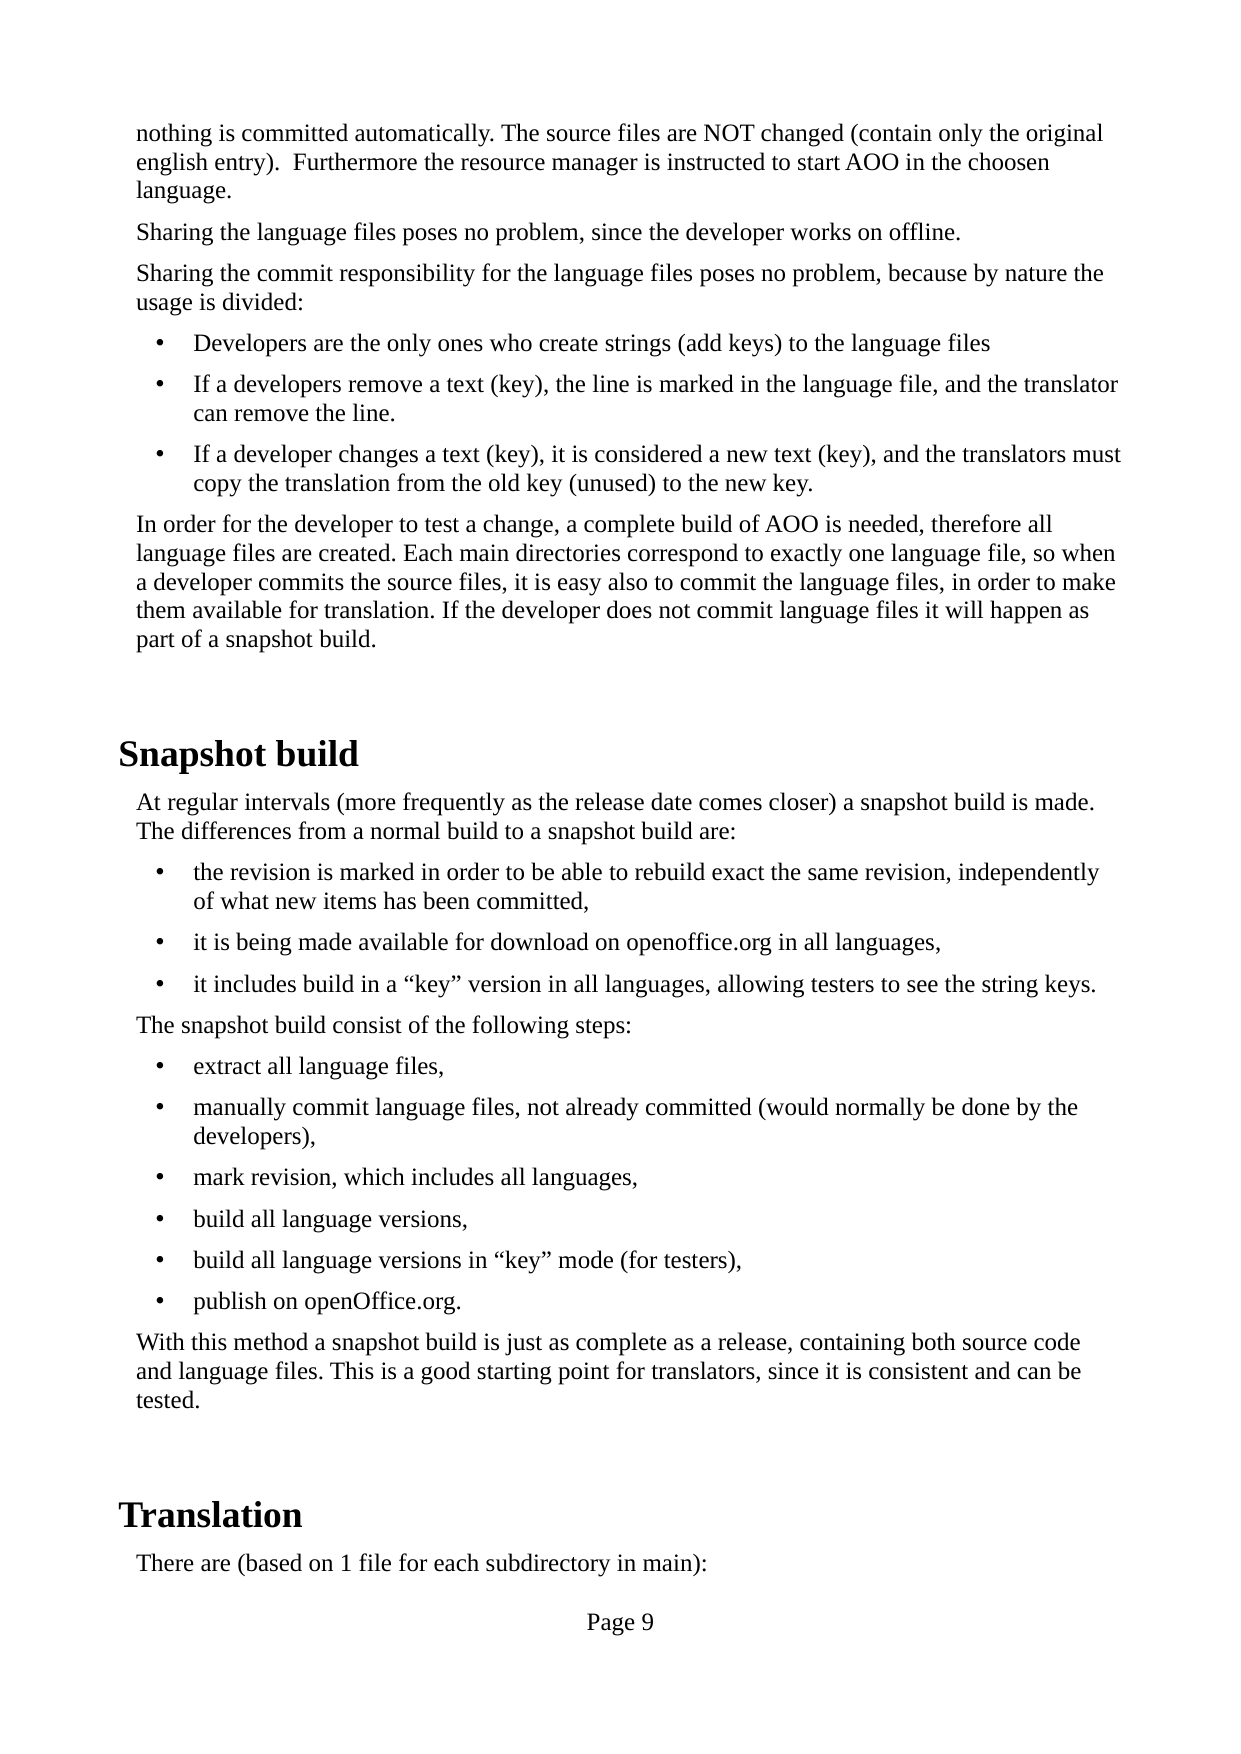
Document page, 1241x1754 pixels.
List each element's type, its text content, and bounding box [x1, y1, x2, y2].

subtitle Snapshot build [118, 732, 1122, 775]
list it is being made available for download on openoffice.org in all languages, [156, 927, 1122, 956]
text With this method a snapshot build is just as complete as a release, containing both source code and language files. This is a good starting point for translators, since it is consistent and can be tested. [136, 1327, 1122, 1414]
list mark revision, which includes all languages, [156, 1162, 1122, 1191]
list Developers are the only ones who create strings (add keys) to the language files [156, 328, 1122, 357]
list manually commit language files, not already committed (would normally be done by the developers), [156, 1092, 1122, 1150]
subtitle Translation [118, 1492, 1122, 1536]
list build all language versions in “key” mode (for testers), [156, 1245, 1122, 1274]
list publish on openOffice.org. [156, 1286, 1122, 1315]
list build all language versions, [156, 1204, 1122, 1232]
text The snapshot build consist of the following steps: [136, 1010, 1122, 1039]
list it includes build in a “key” version in all languages, allowing testers to see the string keys. [156, 969, 1122, 997]
text At regular intervals (more frequently as the release date comes closer) a snapshot build is made. The differences from a normal build to a snapshot build are: [136, 787, 1122, 845]
list If a developer changes a text (key), it is considered a new text (key), and the translators must copy the translation from the old key (unused) to the new key. [156, 439, 1122, 497]
text There are (based on 1 file for each subdirectory in main): [136, 1548, 1122, 1577]
list the revision is marked in order to be able to rebuild exact the same revision, independently of what new items has been committed, [156, 857, 1122, 915]
text nothing is committed automatically. The source files are NOT changed (contain only the original english entry). Furthermore the resource manager is instructed to start AOO in the choosen language. [136, 118, 1122, 204]
list extract all language files, [156, 1051, 1122, 1080]
text Sharing the language files poses no problem, since the developer works on offline. [136, 217, 1122, 246]
list In order for the developer to test a change, a complete build of AOO is needed, therefore all language files are created. Each main directories correspond to exactly one language file, so when a developer commits the source files, it is easy also to commit the language files, in order to make them available for translation. If the developer does not commit language files it will happen as part of a snapshot build. [136, 509, 1122, 653]
list If a developers remove a text (key), the line is marked in the language file, and the translator can remove the line. [156, 369, 1122, 427]
text Sharing the commit responsibility for the language files poses no problem, because by nature the usage is divided: [136, 258, 1122, 316]
